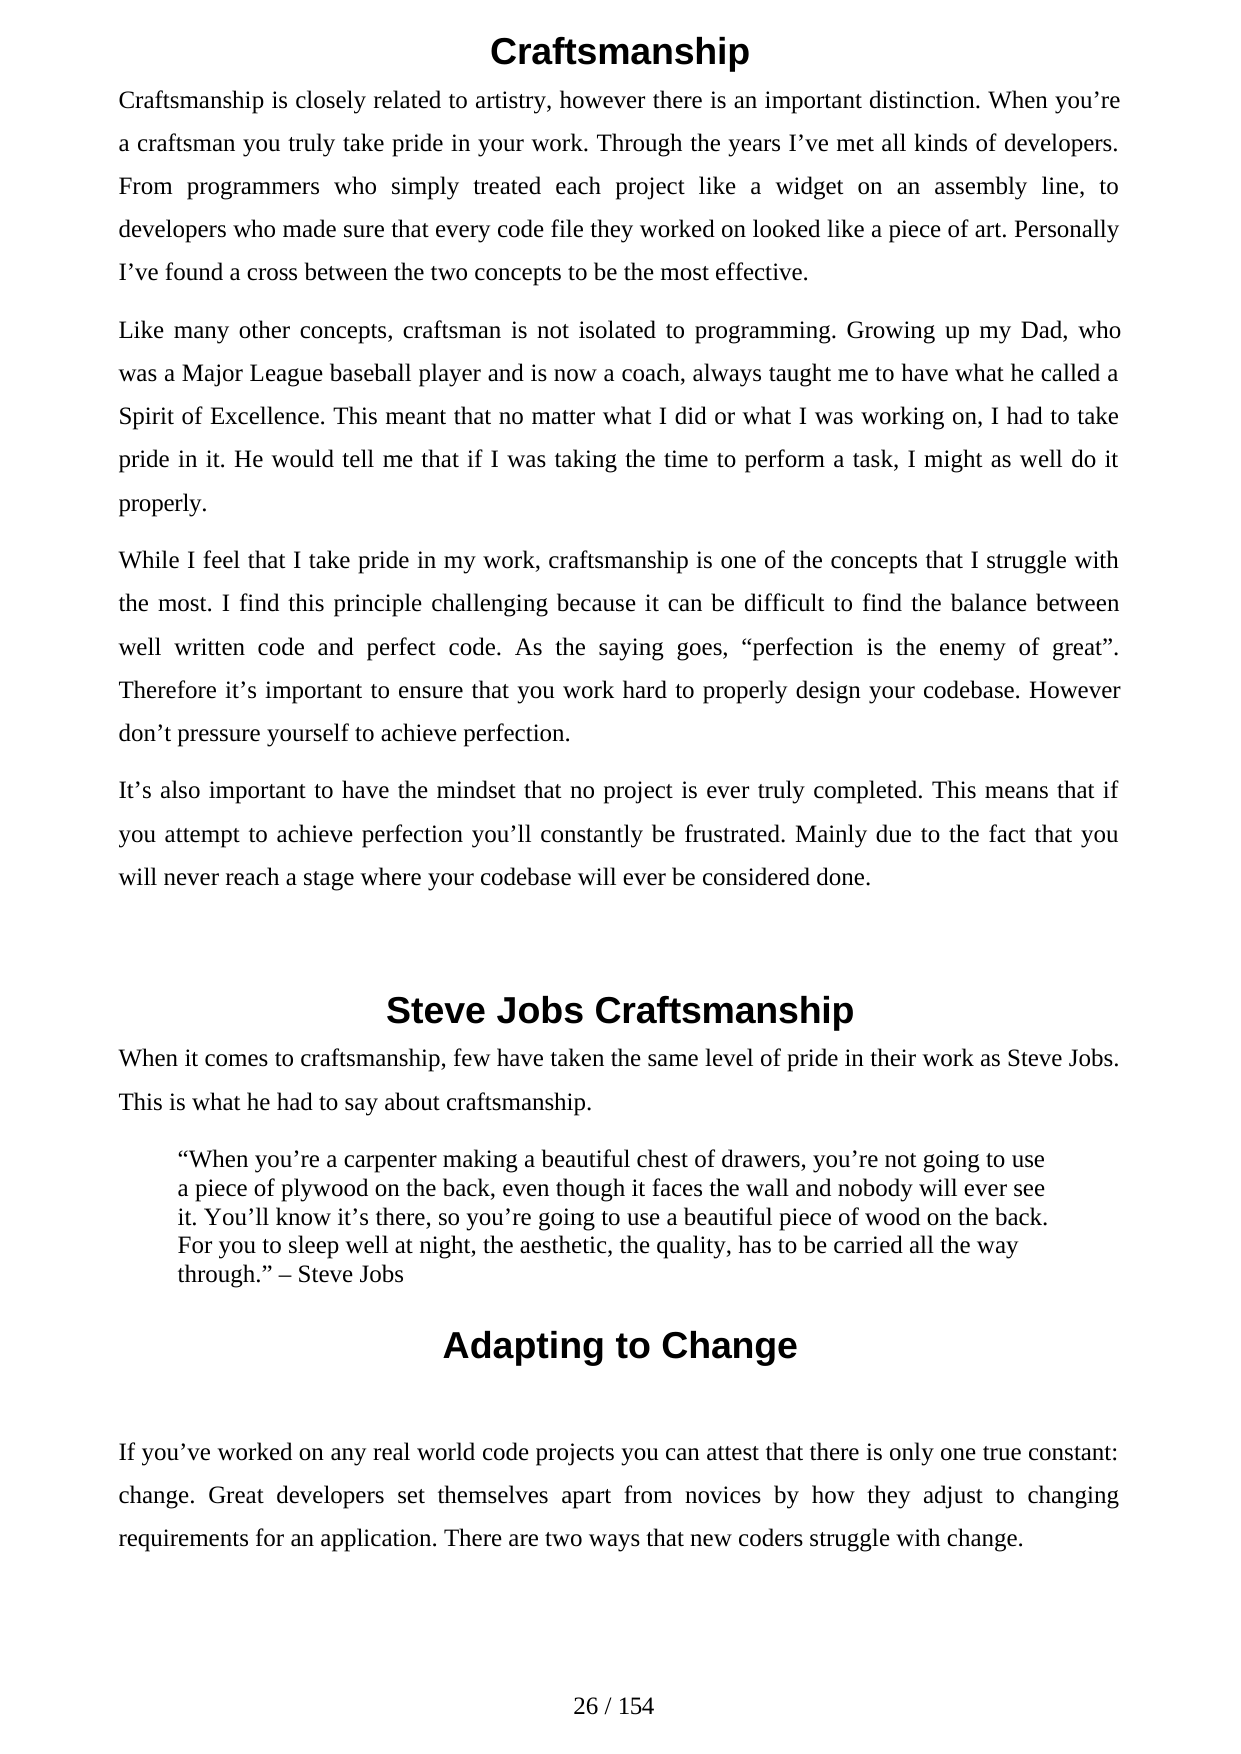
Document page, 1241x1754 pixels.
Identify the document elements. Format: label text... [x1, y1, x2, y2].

text It’s also important to have the mindset that no project is ever truly completed. This means that if you attempt to achieve perfection you’ll constantly be frustrated. Mainly due to the fact that you will never reach a stage where your codebase will ever be considered done. [118, 776, 1120, 891]
subtitle Steve Jobs Craftsmanship [29, 988, 1211, 1031]
text When it comes to craftsmanship, few have taken the same level of pride in their work as Steve Jobs. This is what he had to say about craftsmanship. [118, 1043, 1122, 1115]
text If you’ve worked on any real world code projects you can attest that there is only one true constant: change. Great developers set themselves apart from novices by how they adjust to changing requirements for an application. There are two ways that new coders struggle with change. [118, 1437, 1120, 1552]
subtitle Adapting to Change [29, 1324, 1211, 1367]
text While I feel that I take pride in my work, craftsmanship is one of the concepts that I struggle with the most. I find this principle challenging because it can be difficult to find the balance between well written code and perfect code. As the saying goes, “perfection is the enemy of great”. Therefore it’s important to ensure that you work hard to properly design your codebase. However don’t pressure yourself to achieve perfection. [118, 545, 1122, 747]
text Craftsmanship is closely related to artistry, however there is an important distinction. When you’re a craftsman you truly take pride in your work. Through the years I’ve met all kinds of developers. From programmers who simply treated each project like a widget on an assembly line, to developers who made sure that every code file they worked on looked like a piece of art. Personally I’ve found a cross between the two concepts to be the most effective. [118, 85, 1121, 286]
text “When you’re a carpenter making a beautiful chest of drawers, you’re not going to use a piece of plywood on the back, even though it faces the wall and nobody will ever see it. You’ll know it’s there, so you’re going to use a beautiful piece of wood on the back. For you to sleep well at night, the aesthetic, the quality, has to be carried all the way through.” – Steve Jobs [177, 1144, 1062, 1288]
subtitle Craftsmanship [29, 29, 1211, 72]
text Like many other concepts, craftsman is not isolated to programming. Growing up my Dad, who was a Major League baseball player and is now a coach, always taught me to have what he called a Spirit of Excellence. This meant that no matter what I did or what I was working on, I had to take pride in it. He would tell me that if I was taking the time to perform a task, I might as well do it properly. [118, 315, 1121, 516]
